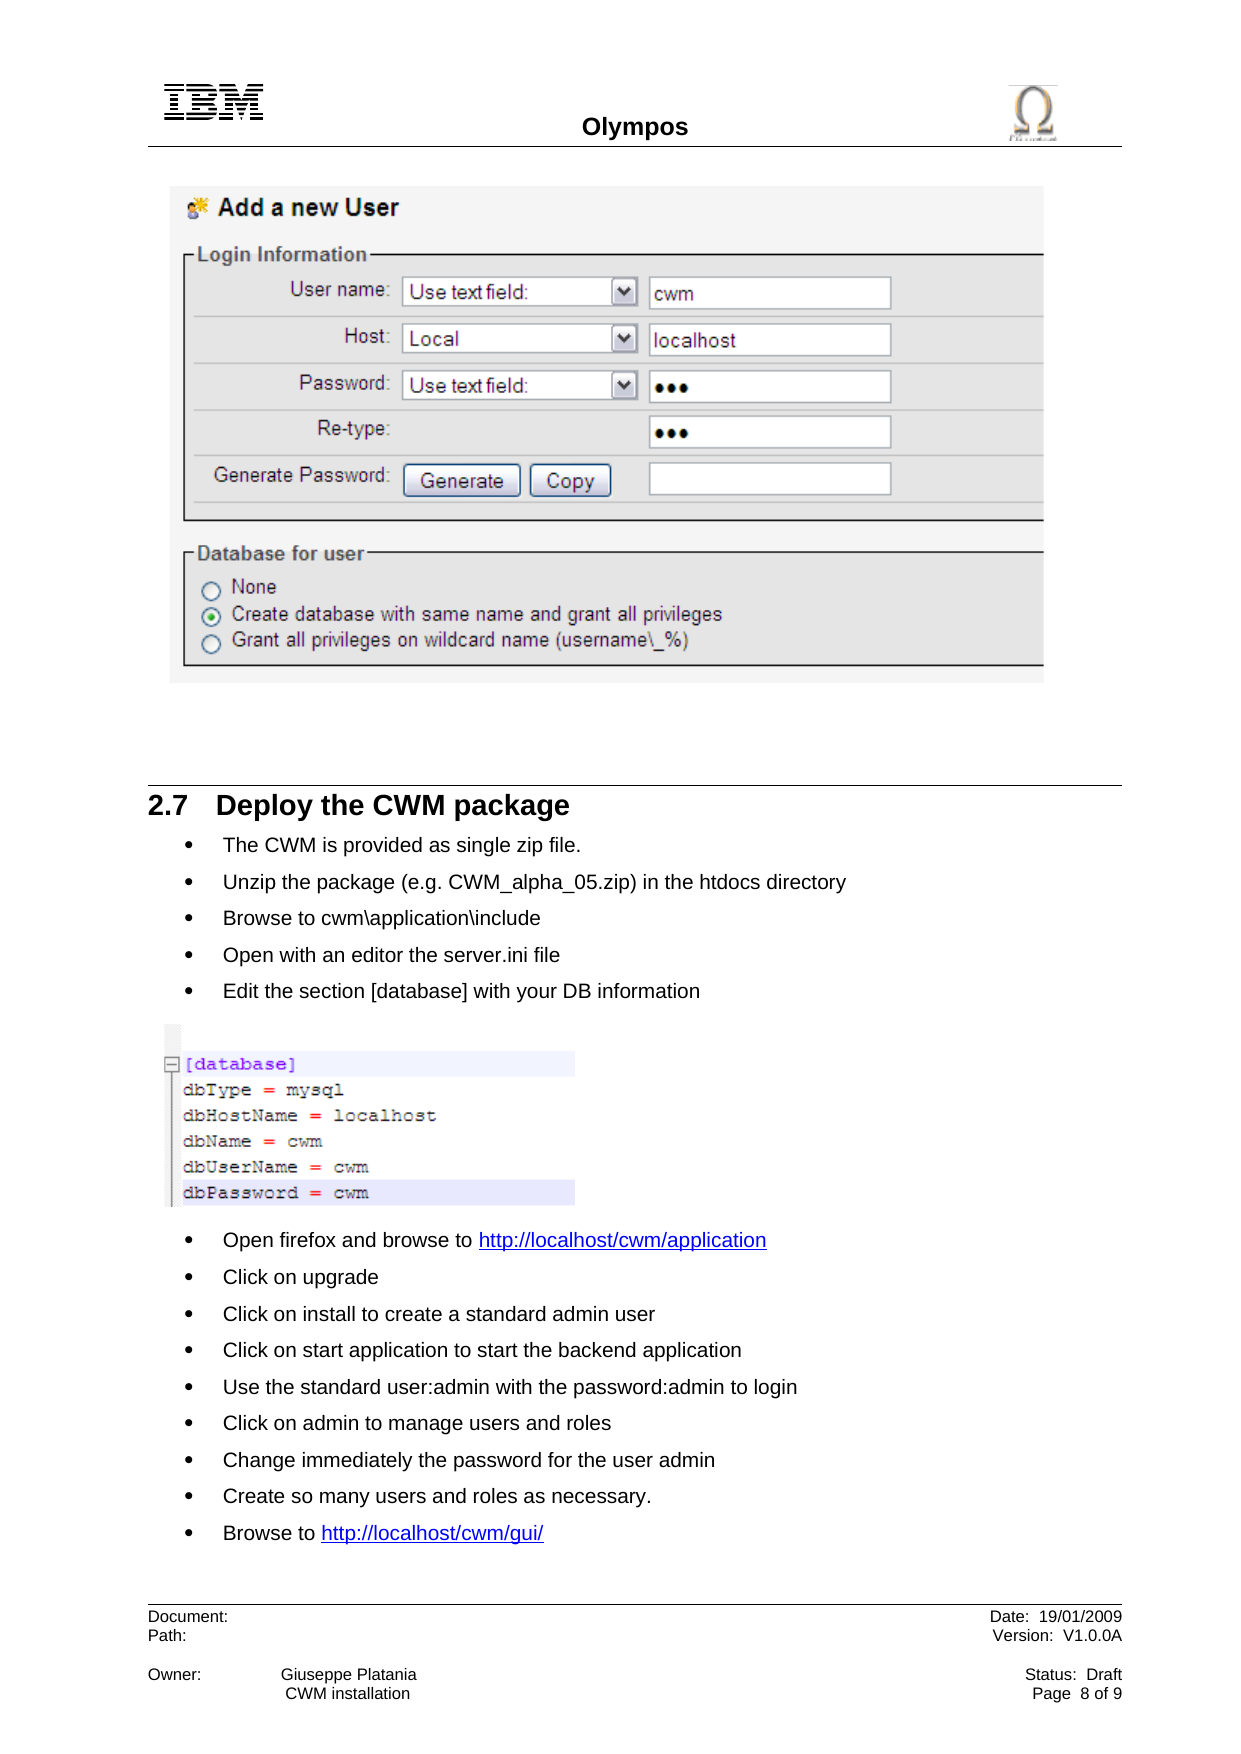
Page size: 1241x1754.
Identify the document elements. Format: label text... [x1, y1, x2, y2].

picture [1008, 84, 1058, 141]
list Use the standard user:admin with the password:admin to login [185, 1374, 1122, 1398]
list Click on start application to start the backend application [185, 1338, 1122, 1362]
list Click on admin to manage users and roles [185, 1411, 1122, 1435]
subtitle Deploy the CWM package [148, 786, 1122, 821]
list Change immediately the password for the user admin [185, 1448, 1122, 1472]
list Browse to http://localhost/cwm/gui/ [185, 1521, 1122, 1545]
list Unzip the package (e.g. CWM_alpha_05.zip) in the htdocs directory [185, 869, 1122, 893]
list Click on upgrade [185, 1265, 1122, 1289]
picture [164, 1024, 575, 1207]
list Edit the section [database] with your DB information [185, 979, 1122, 1003]
list The CWM is provided as single zip file. [185, 833, 1122, 857]
list Open firefox and browse to http://localhost/cwm/application [185, 1228, 1122, 1252]
list Browse to cwm\application\include [185, 906, 1122, 930]
picture [164, 186, 1044, 683]
list Open with an editor the server.ini file [185, 943, 1122, 967]
list Click on install to create a standard admin user [185, 1301, 1122, 1325]
list Create so many users and roles as necessary. [185, 1484, 1122, 1508]
